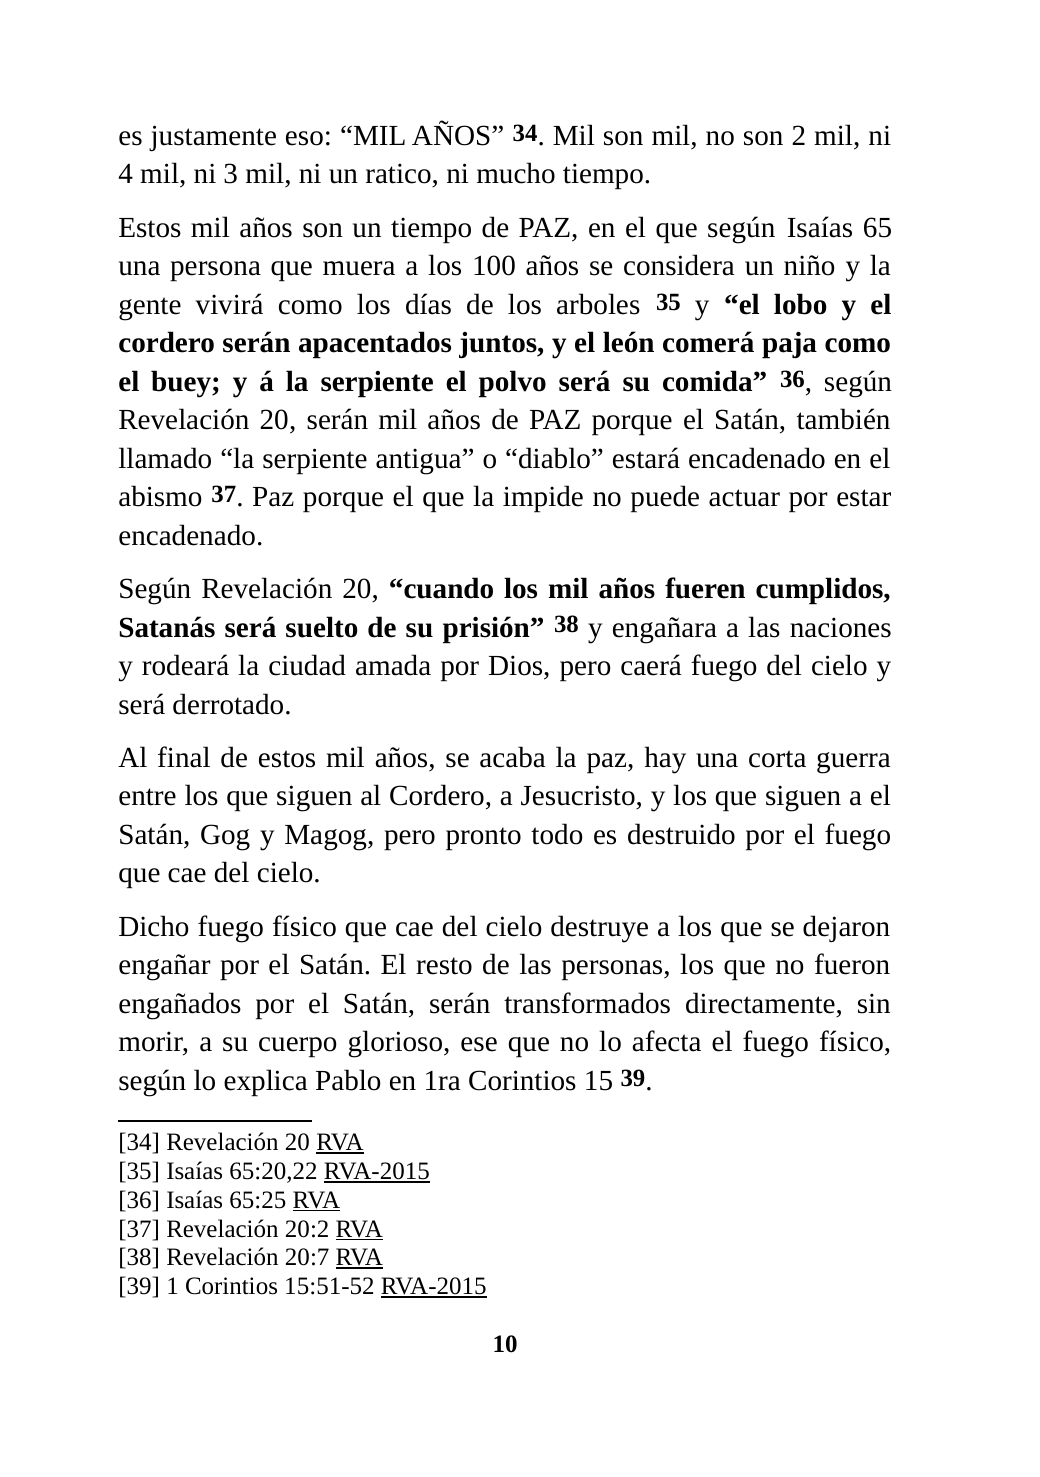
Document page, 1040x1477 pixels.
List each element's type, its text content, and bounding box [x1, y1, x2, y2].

text Al final de estos mil años, se acaba la paz, hay una corta guerra entre los que siguen al Cordero, a Jesucristo, y los que siguen a el Satán, Gog y Magog, pero pronto todo es destruido por el fuego que cae del cielo. [118, 740, 892, 889]
text Revelación 20:2 RVA [118, 1214, 892, 1242]
text 1 Corintios 15:51-52 RVA-2015 [118, 1271, 892, 1300]
text Isaías 65:25 RVA [118, 1185, 892, 1214]
text Revelación 20:7 RVA [118, 1242, 892, 1271]
text Estos mil años son un tiempo de PAZ, en el que según Isaías 65 una persona que muera a los 100 años se considera un niño y la gente vivirá como los días de los arboles y “el lobo y el cordero serán apacentados juntos, y el león comerá paja como el buey; y á la serpiente el polvo será su comida” , según Revelación 20, serán mil años de PAZ porque el Satán, también llamado “la serpiente antigua” o “diablo” estará encadenado en el abismo . Paz porque el que la impide no puede actuar por estar encadenado. [118, 210, 892, 552]
text Isaías 65:20,22 RVA-2015 [118, 1156, 892, 1185]
text es justamente eso: “MIL AÑOS” . Mil son mil, no son 2 mil, ni 4 mil, ni 3 mil, ni un ratico, ni mucho tiempo. [118, 118, 892, 190]
text Dicho fuego físico que cae del cielo destruye a los que se dejaron engañar por el Satán. El resto de las personas, los que no fueron engañados por el Satán, serán transformados directamente, sin morir, a su cuerpo glorioso, ese que no lo afecta el fuego físico, según lo explica Pablo en 1ra Corintios 15 . [118, 909, 892, 1096]
text Revelación 20 RVA [118, 1127, 892, 1156]
text Según Revelación 20, “cuando los mil años fueren cumplidos, Satanás será suelto de su prisión” y engañara a las naciones y rodeará la ciudad amada por Dios, pero caerá fuego del cielo y será derrotado. [118, 571, 892, 720]
